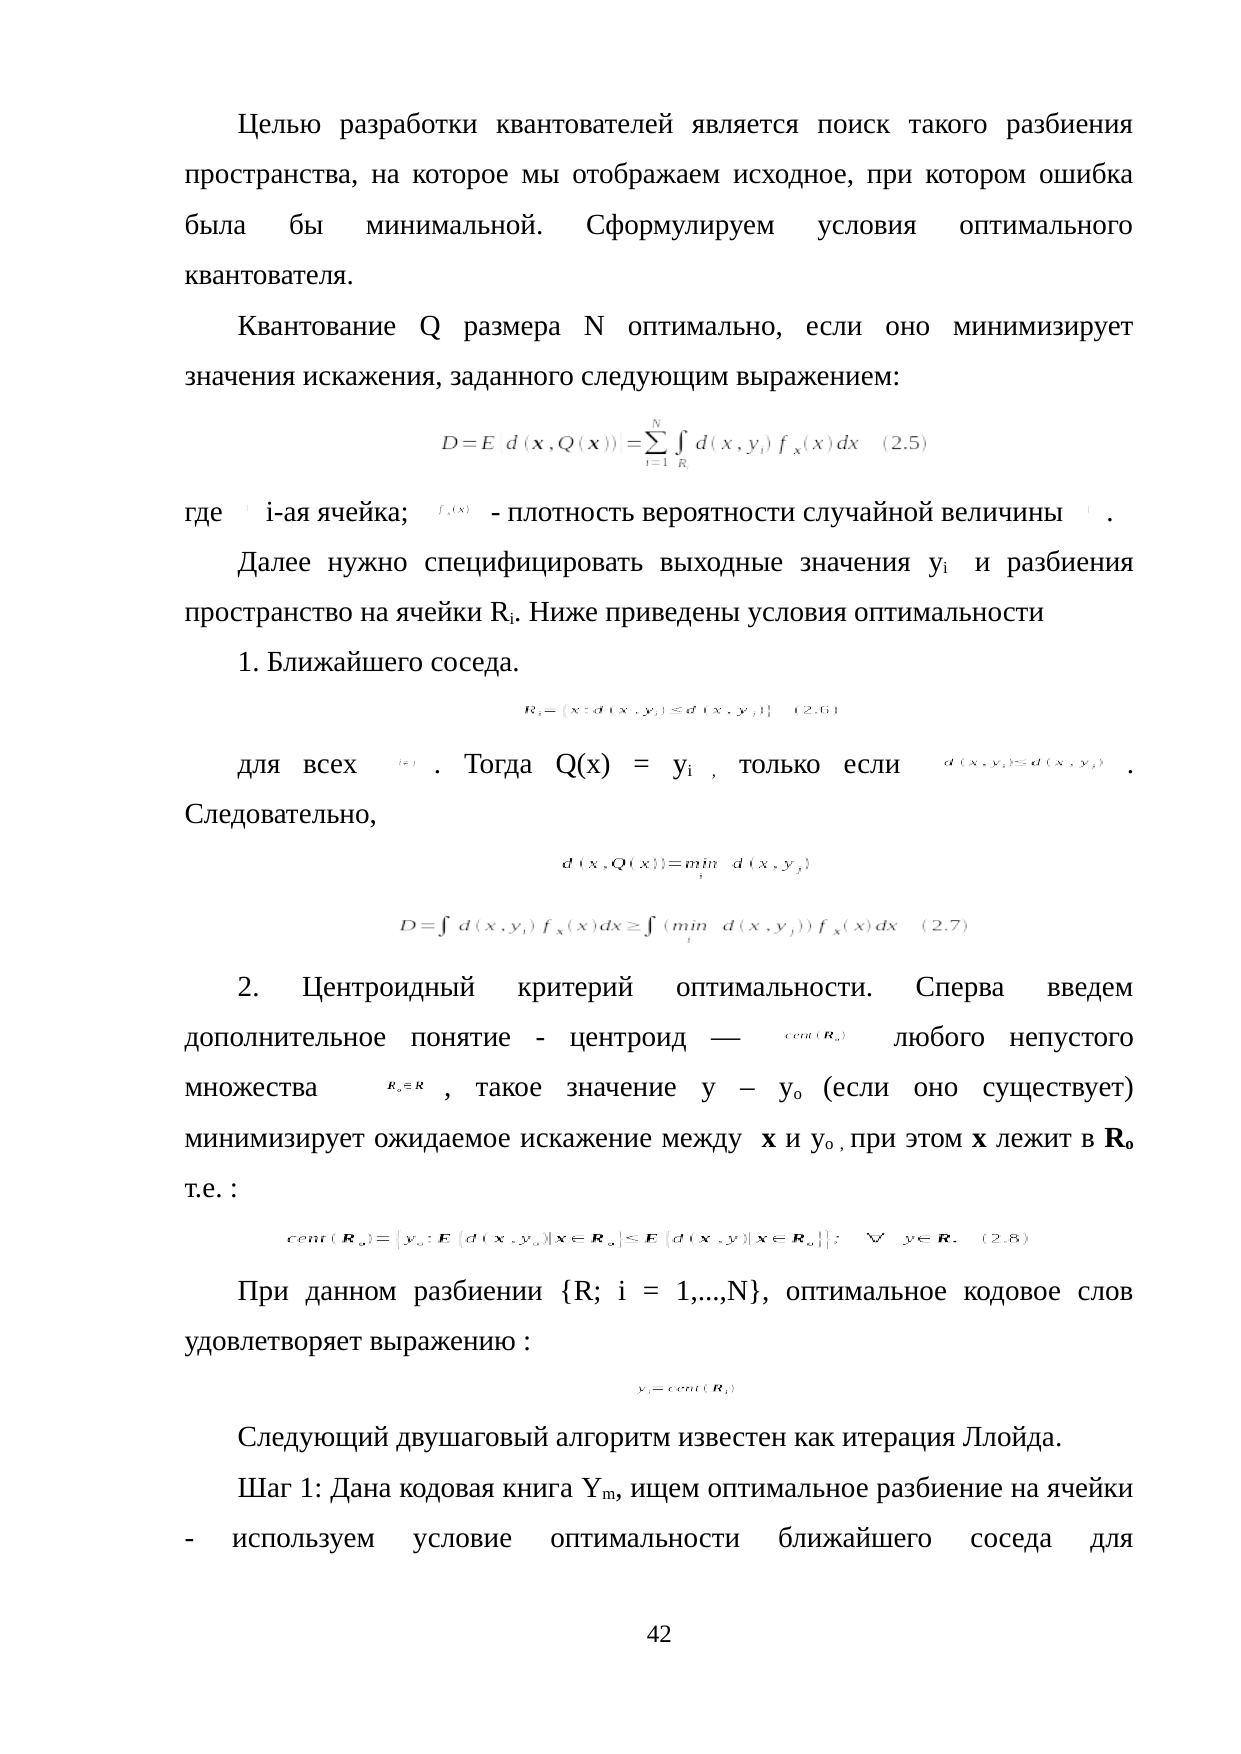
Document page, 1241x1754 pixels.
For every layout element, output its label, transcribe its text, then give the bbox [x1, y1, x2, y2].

text При данном разбиении {R; i = 1,...,N}, оптимальное кодовое слов удовлетворяет выражению : [184, 1273, 1134, 1357]
text Шаг 1: Дана кодовая книга Ym, ищем оптимальное разбиение на ячейки - используем уcловие оптимальности ближайшего соседа для [184, 1470, 1134, 1553]
text Далее нужно специфицировать выходные значения yi и разбиения пространство на ячейки Ri. Ниже приведены условия оптимальности [184, 544, 1134, 628]
text 1. Ближайшего соседа. [184, 644, 1134, 678]
text Целью разработки квантователей является поиск такого разбиения пространства, на которое мы отображаем исходное, при котором ошибка была бы минимальной. Сформулируем условия оптимального квантователя. [184, 106, 1134, 291]
text Следующий двушаговый алгоритм известен как итерация Ллойда. [184, 1419, 1134, 1453]
text для всех . Тогда Q(x) = yi , только если . Следовательно, [184, 746, 1134, 830]
text 2. Центроидный критерий оптимальности. Сперва введем дополнительное понятие - центроид — любого непустого множества , такое значение y – yo (если оно существует) минимизирует ожидаемое искажение между x и yo , при этом x лежит в Ro т.е. : [184, 969, 1134, 1204]
text Квантование Q размера N оптимально, если оно минимизирует значения искажения, заданного следующим выражением: [184, 308, 1134, 391]
text где i-ая ячейка; - плотность вероятности случайной величины . [184, 494, 1134, 527]
